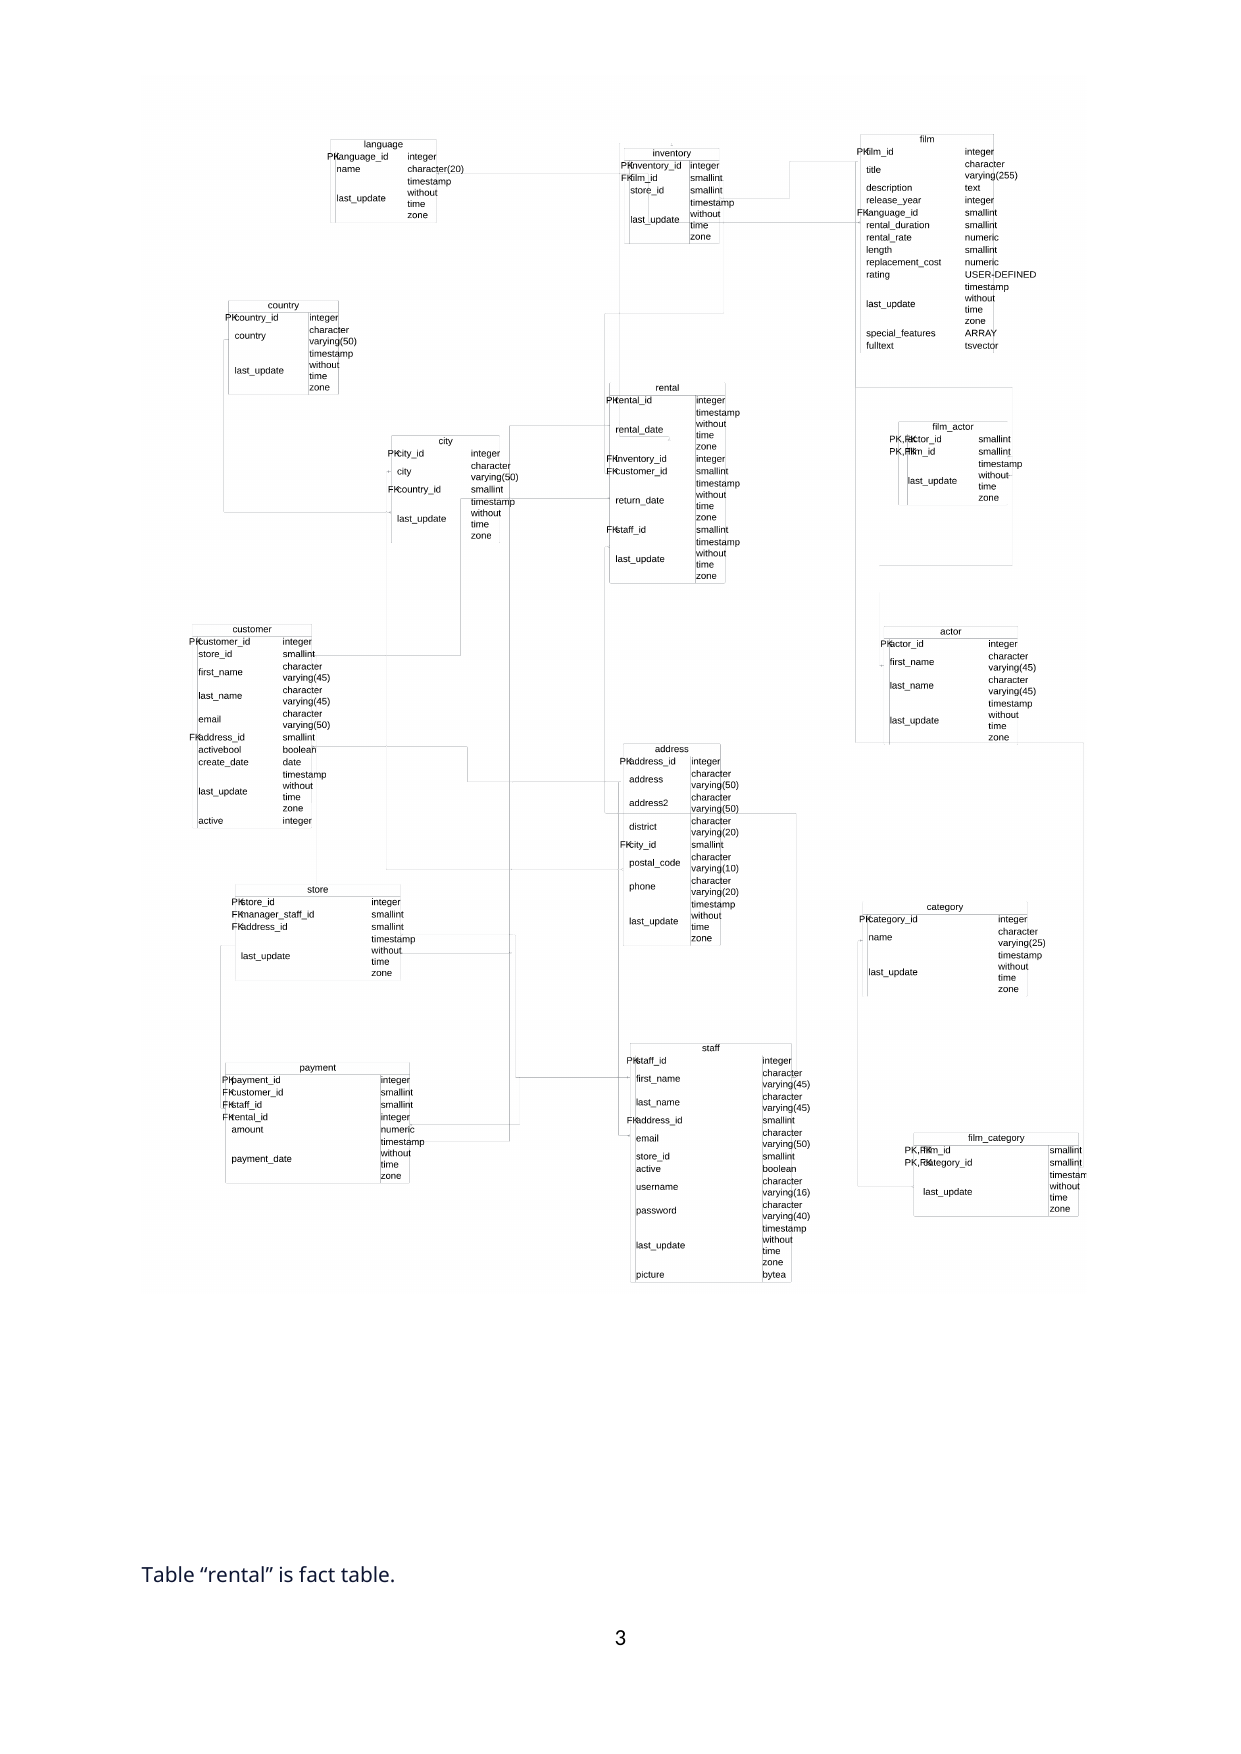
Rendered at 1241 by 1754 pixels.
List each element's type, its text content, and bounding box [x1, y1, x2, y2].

text Table “rental” is fact table. [141, 1560, 1092, 1588]
